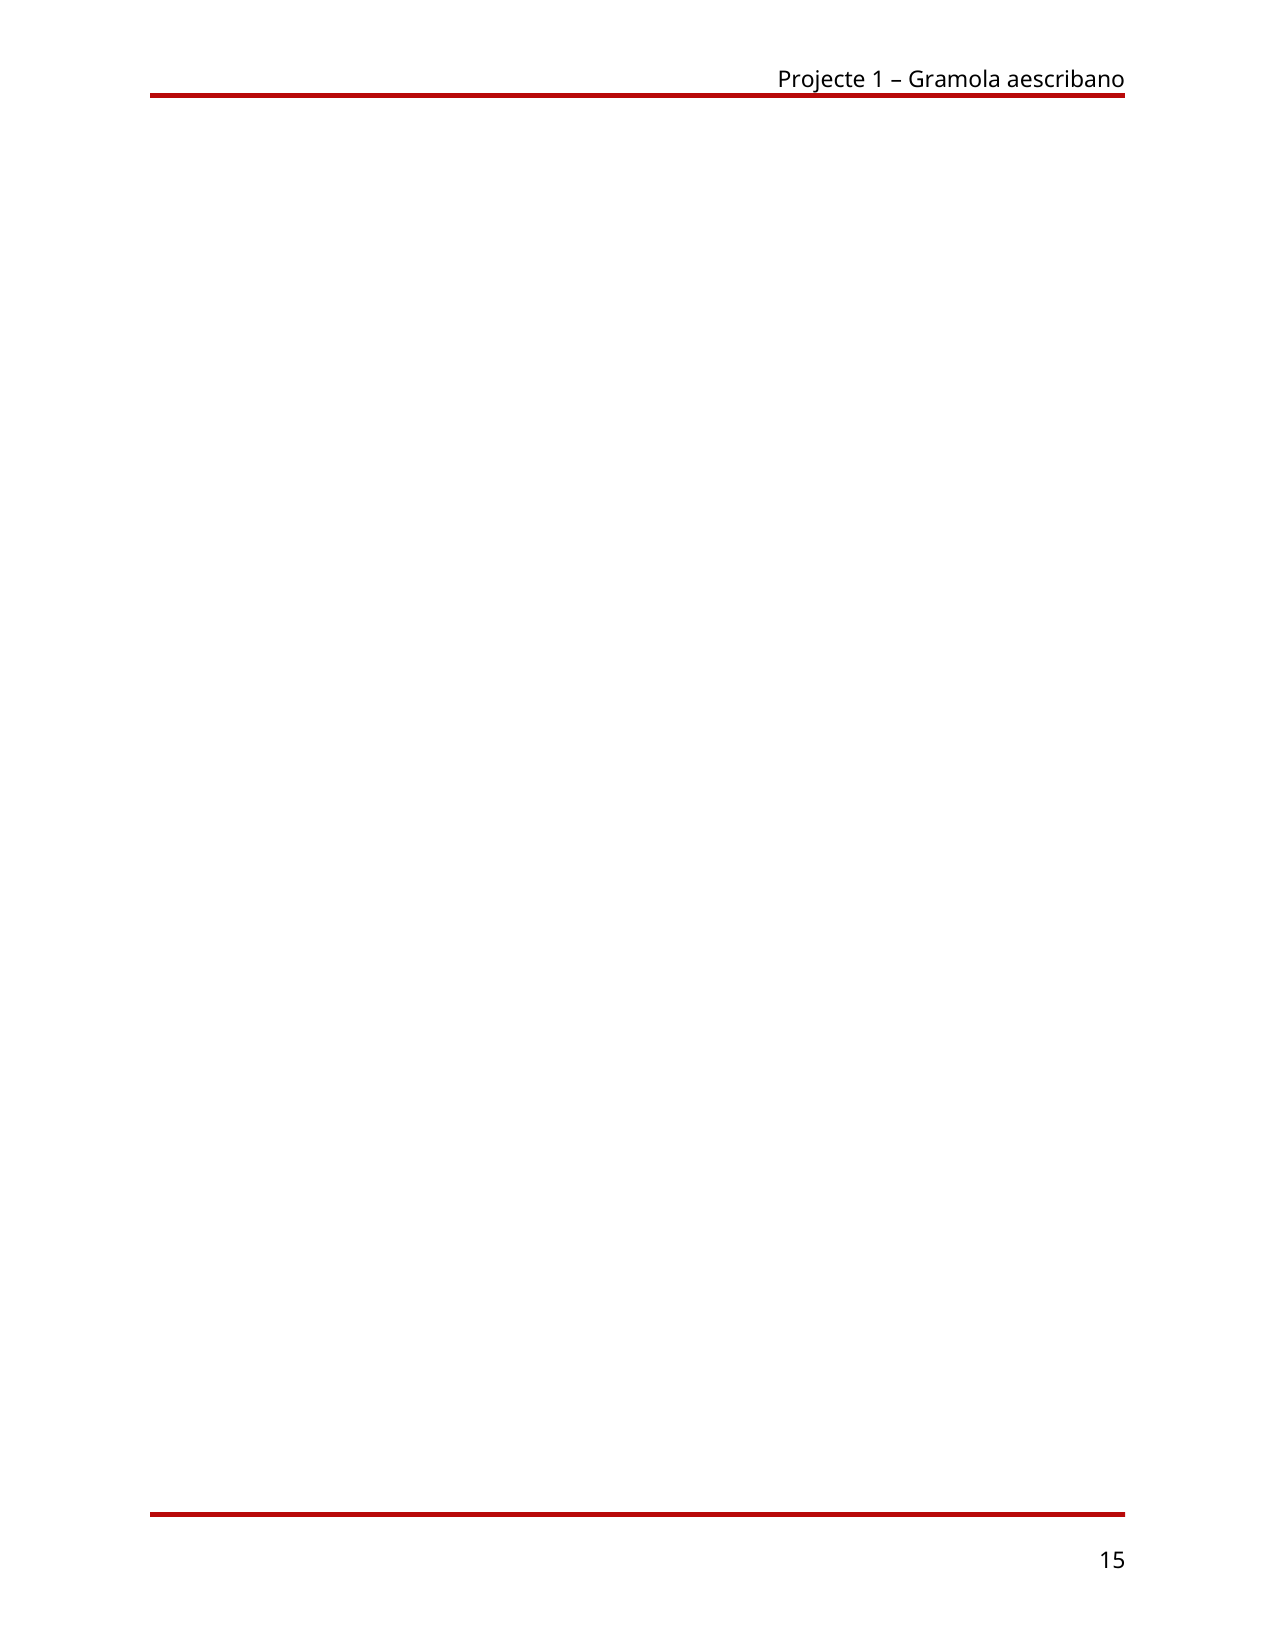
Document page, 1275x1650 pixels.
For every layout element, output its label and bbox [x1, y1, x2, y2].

picture [150, 93, 1125, 98]
picture [150, 1512, 1125, 1517]
